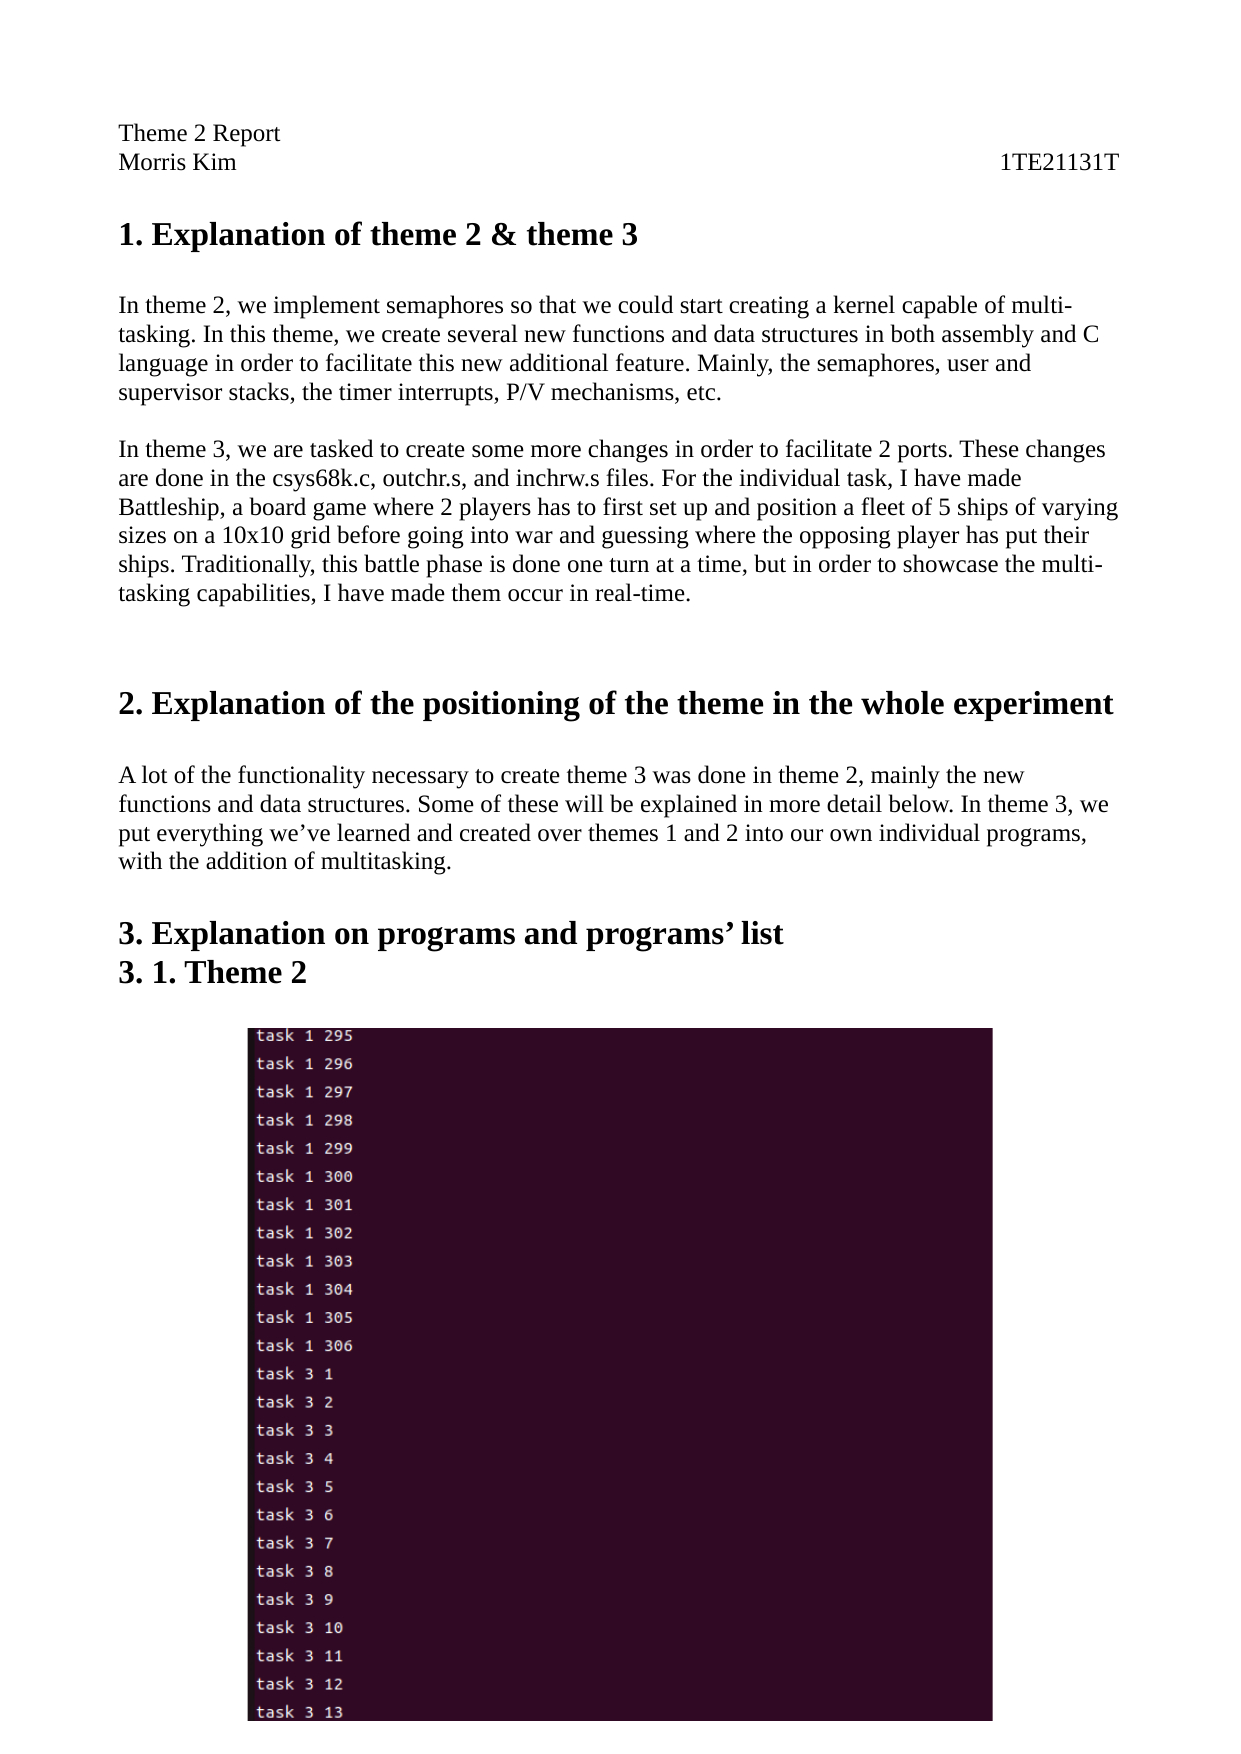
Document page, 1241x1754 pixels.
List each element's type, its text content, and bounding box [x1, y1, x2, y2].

picture [247, 1028, 993, 1721]
text Theme 2 Report [118, 118, 1122, 147]
text 1. Explanation of theme 2 & theme 3 [118, 214, 1122, 252]
text A lot of the functionality necessary to create theme 3 was done in theme 2, mainly the new functions and data structures. Some of these will be explained in more detail below. In theme 3, we put everything we’ve learned and created over themes 1 and 2 into our own individual programs, with the addition of multitasking. [118, 760, 1122, 875]
text 3. 1. Theme 2 [118, 952, 1122, 990]
text In theme 3, we are tasked to create some more changes in order to facilitate 2 ports. These changes are done in the csys68k.c, outchr.s, and inchrw.s files. For the individual task, I have made Battleship, a board game where 2 players has to first set up and position a fleet of 5 ships of varying sizes on a 10x10 grid before going into war and guessing where the opposing player has put their ships. Traditionally, this battle phase is done one turn at a time, but in order to showcase the multi-tasking capabilities, I have made them occur in real-time. [118, 434, 1122, 607]
text In theme 2, we implement semaphores so that we could start creating a kernel capable of multi-tasking. In this theme, we create several new functions and data structures in both assembly and C language in order to facilitate this new additional feature. Mainly, the semaphores, user and supervisor stacks, the timer interrupts, P/V mechanisms, etc. [118, 291, 1122, 406]
text 2. Explanation of the positioning of the theme in the whole experiment [118, 683, 1122, 722]
text 3. Explanation on programs and programs’ list [118, 913, 1122, 952]
text Morris Kim 1TE21131T [118, 147, 1122, 176]
